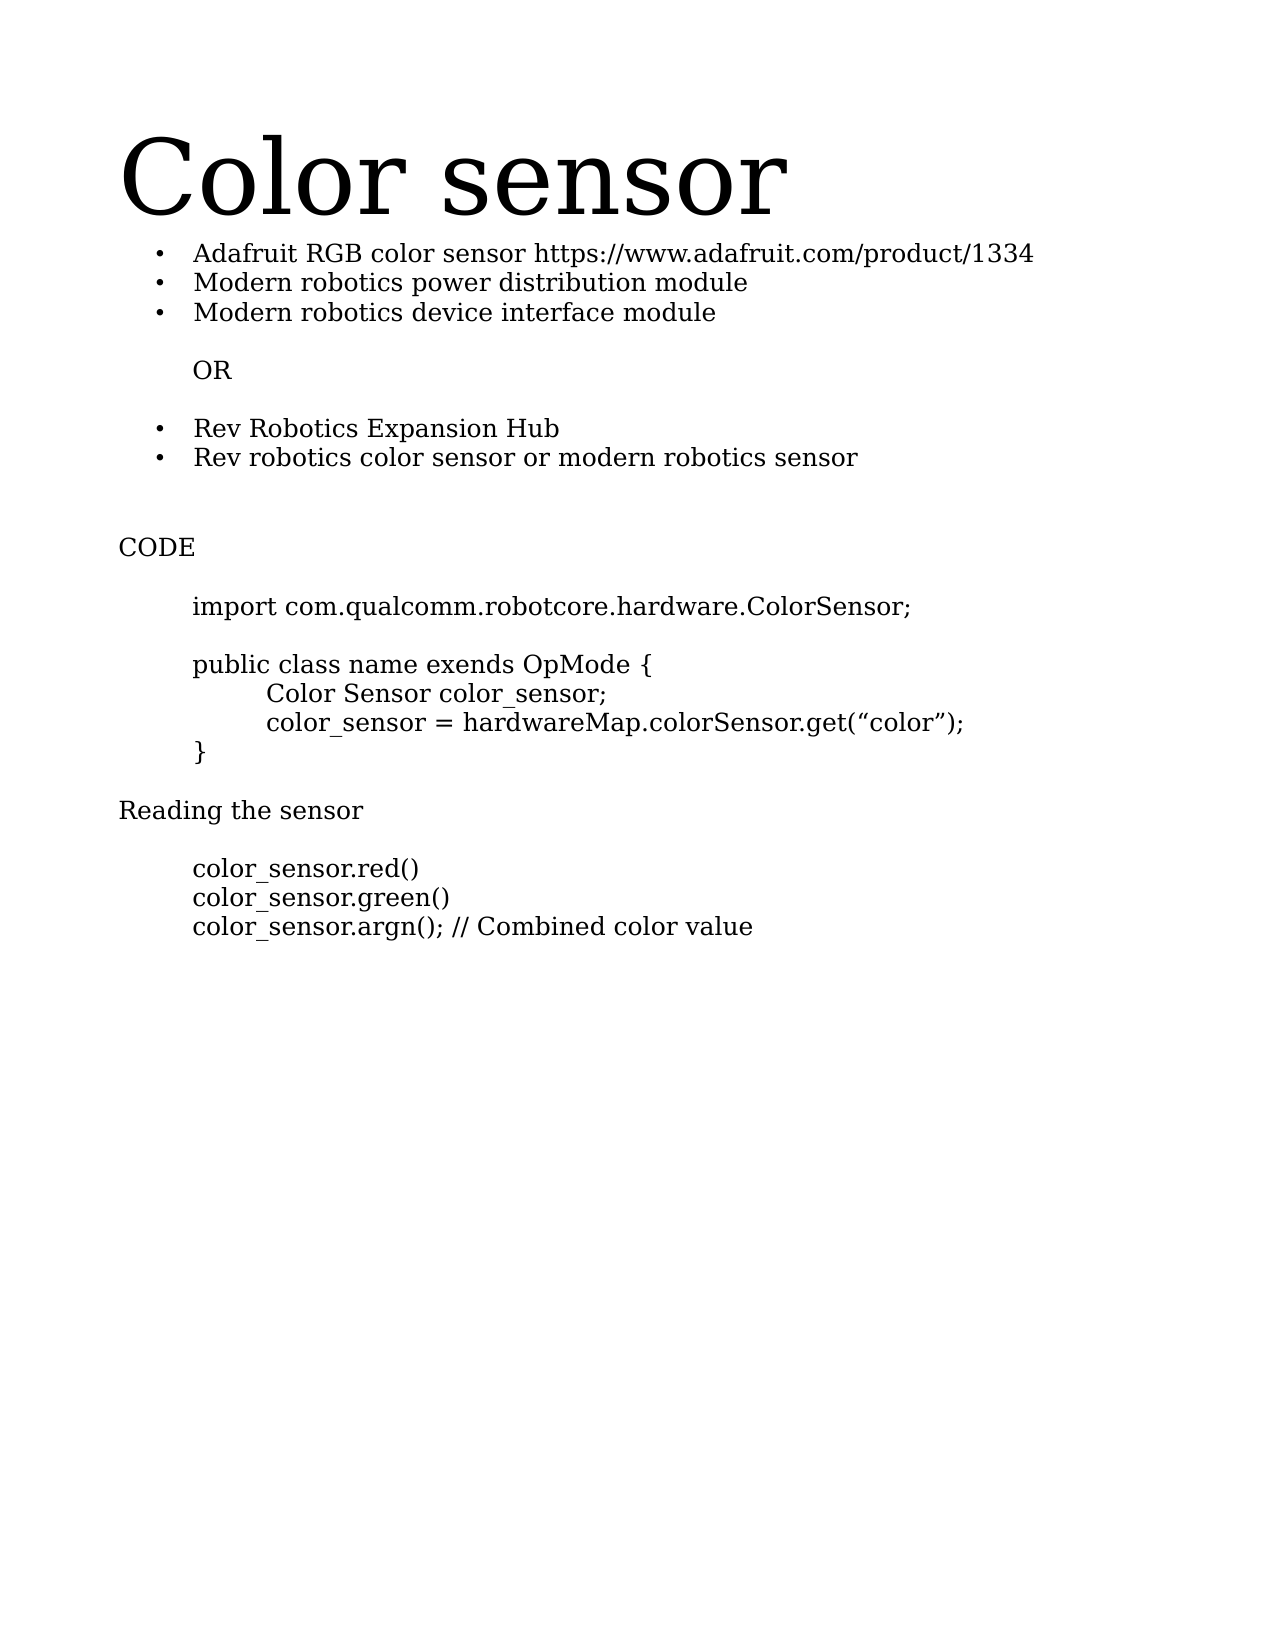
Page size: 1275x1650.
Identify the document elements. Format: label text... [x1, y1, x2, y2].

list Adafruit RGB color sensor https://www.adafruit.com/product/1334 [156, 239, 1157, 268]
text color_sensor.red() [118, 854, 1157, 883]
text CODE [118, 533, 1157, 563]
text color_sensor.argn(); // Combined color value [118, 913, 1157, 942]
list Rev robotics color sensor or modern robotics sensor [156, 443, 1157, 473]
text color_sensor = hardwareMap.colorSensor.get(“color”); [118, 708, 1157, 738]
text Color sensor [118, 118, 1157, 239]
text OR [118, 356, 1157, 385]
text import com.qualcomm.robotcore.hardware.ColorSensor; [118, 592, 1157, 621]
list Rev Robotics Expansion Hub [156, 414, 1157, 443]
list Modern robotics power distribution module [156, 268, 1157, 298]
text Reading the sensor [118, 796, 1157, 825]
text } [118, 738, 1157, 767]
text Color Sensor color_sensor; [118, 679, 1157, 708]
list Modern robotics device interface module [156, 298, 1157, 327]
text public class name exends OpMode { [118, 650, 1157, 679]
text color_sensor.green() [118, 883, 1157, 913]
